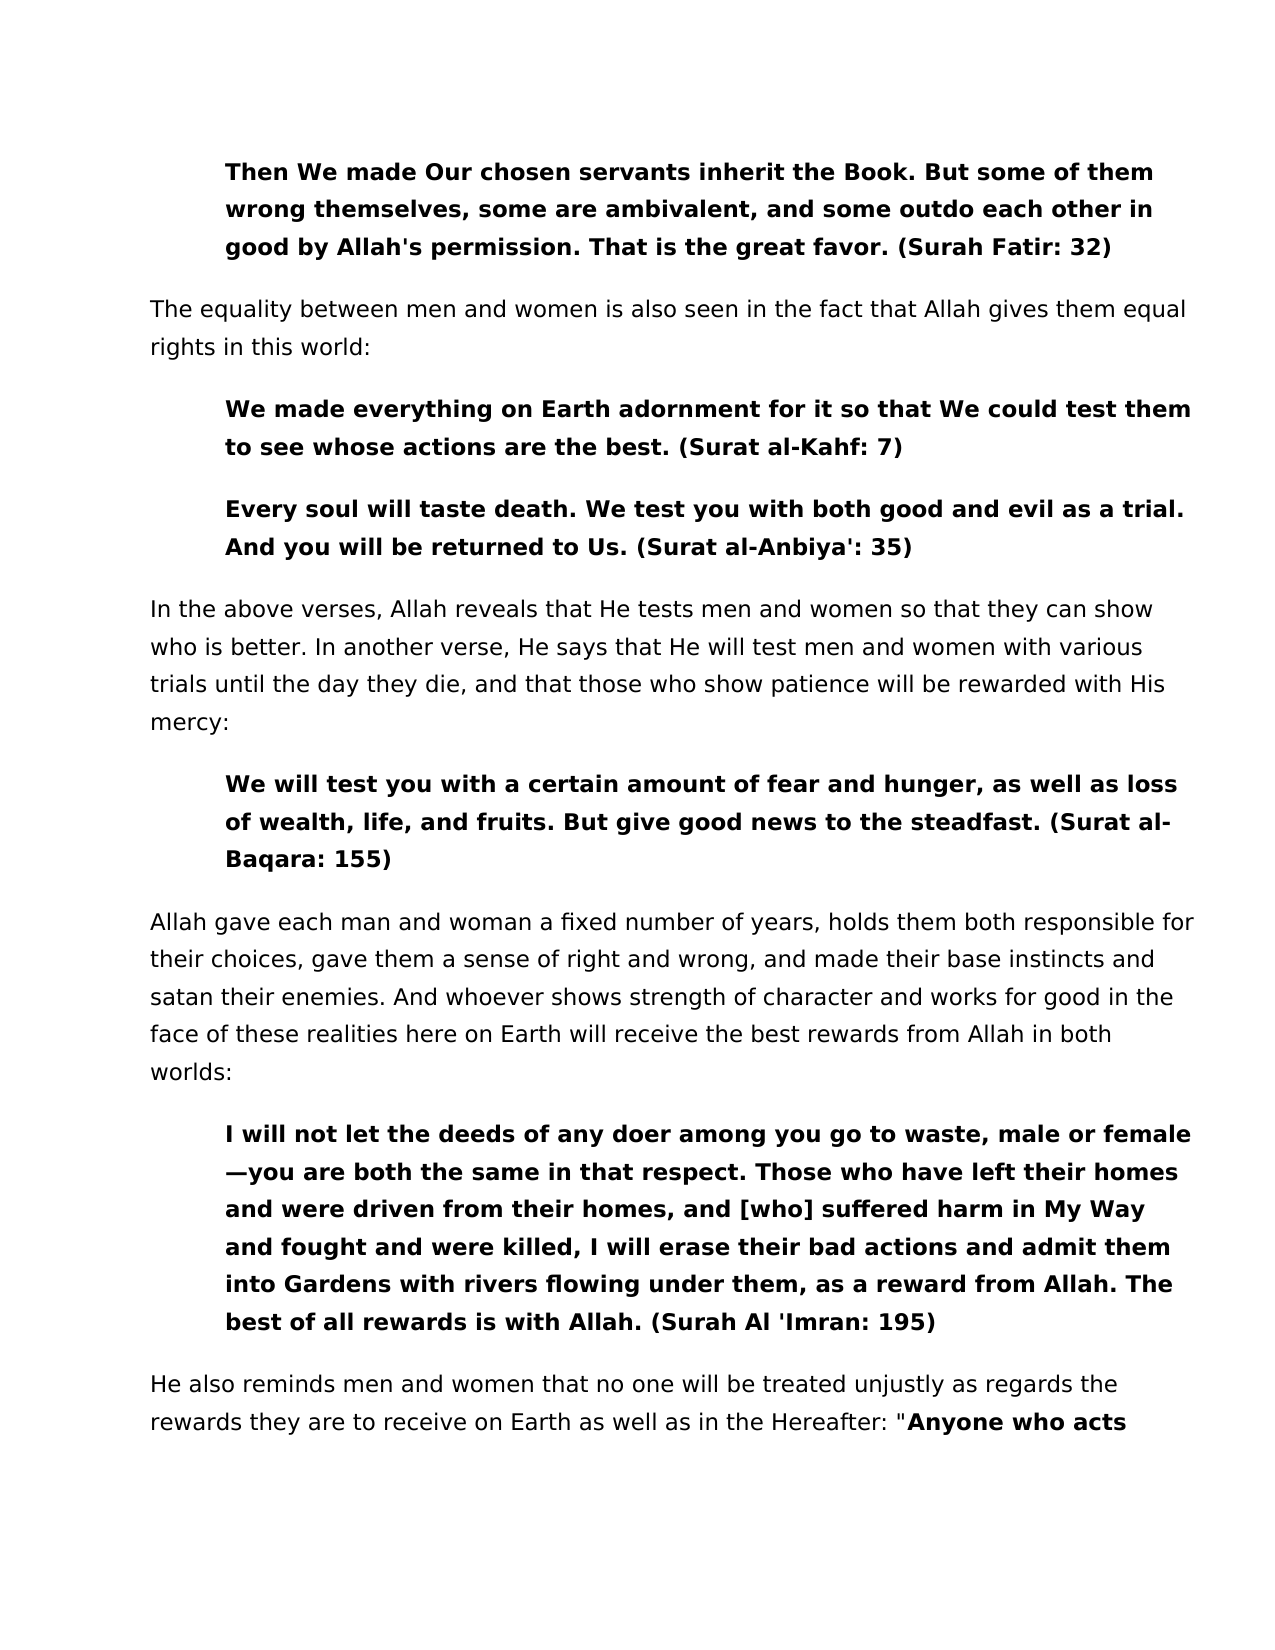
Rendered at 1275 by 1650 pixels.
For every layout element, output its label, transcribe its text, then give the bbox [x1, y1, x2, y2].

text We will test you with a certain amount of fear and hunger, as well as loss of wealth, life, and fruits. But give good news to the steadfast. (Surat al-Baqara: 155) [225, 762, 1200, 875]
text Then We made Our chosen servants inherit the Book. But some of them wrong themselves, some are ambivalent, and some outdo each other in good by Allah's permission. That is the great favor. (Surah Fatir: 32) [225, 150, 1200, 262]
text Every soul will taste death. We test you with both good and evil as a trial. And you will be returned to Us. (Surat al-Anbiya': 35) [225, 487, 1200, 562]
text In the above verses, Allah reveals that He tests men and women so that they can show who is better. In another verse, He says that He will test men and women with various trials until the day they die, and that those who show patience will be rewarded with His mercy: [150, 587, 1200, 737]
text We made everything on Earth adornment for it so that We could test them to see whose actions are the best. (Surat al-Kahf: 7) [225, 387, 1200, 462]
text He also reminds men and women that no one will be treated unjustly as regards the rewards they are to receive on Earth as well as in the Hereafter: "Anyone who acts [150, 1362, 1200, 1437]
text Allah gave each man and woman a fixed number of years, holds them both responsible for their choices, gave them a sense of right and wrong, and made their base instincts and satan their enemies. And whoever shows strength of character and works for good in the face of these realities here on Earth will receive the best rewards from Allah in both worlds: [150, 900, 1200, 1087]
text The equality between men and women is also seen in the fact that Allah gives them equal rights in this world: [150, 287, 1200, 362]
text I will not let the deeds of any doer among you go to waste, male or female—you are both the same in that respect. Those who have left their homes and were driven from their homes, and [who] suffered harm in My Way and fought and were killed, I will erase their bad actions and admit them into Gardens with rivers flowing under them, as a reward from Allah. The best of all rewards is with Allah. (Surah Al 'Imran: 195) [225, 1112, 1200, 1337]
